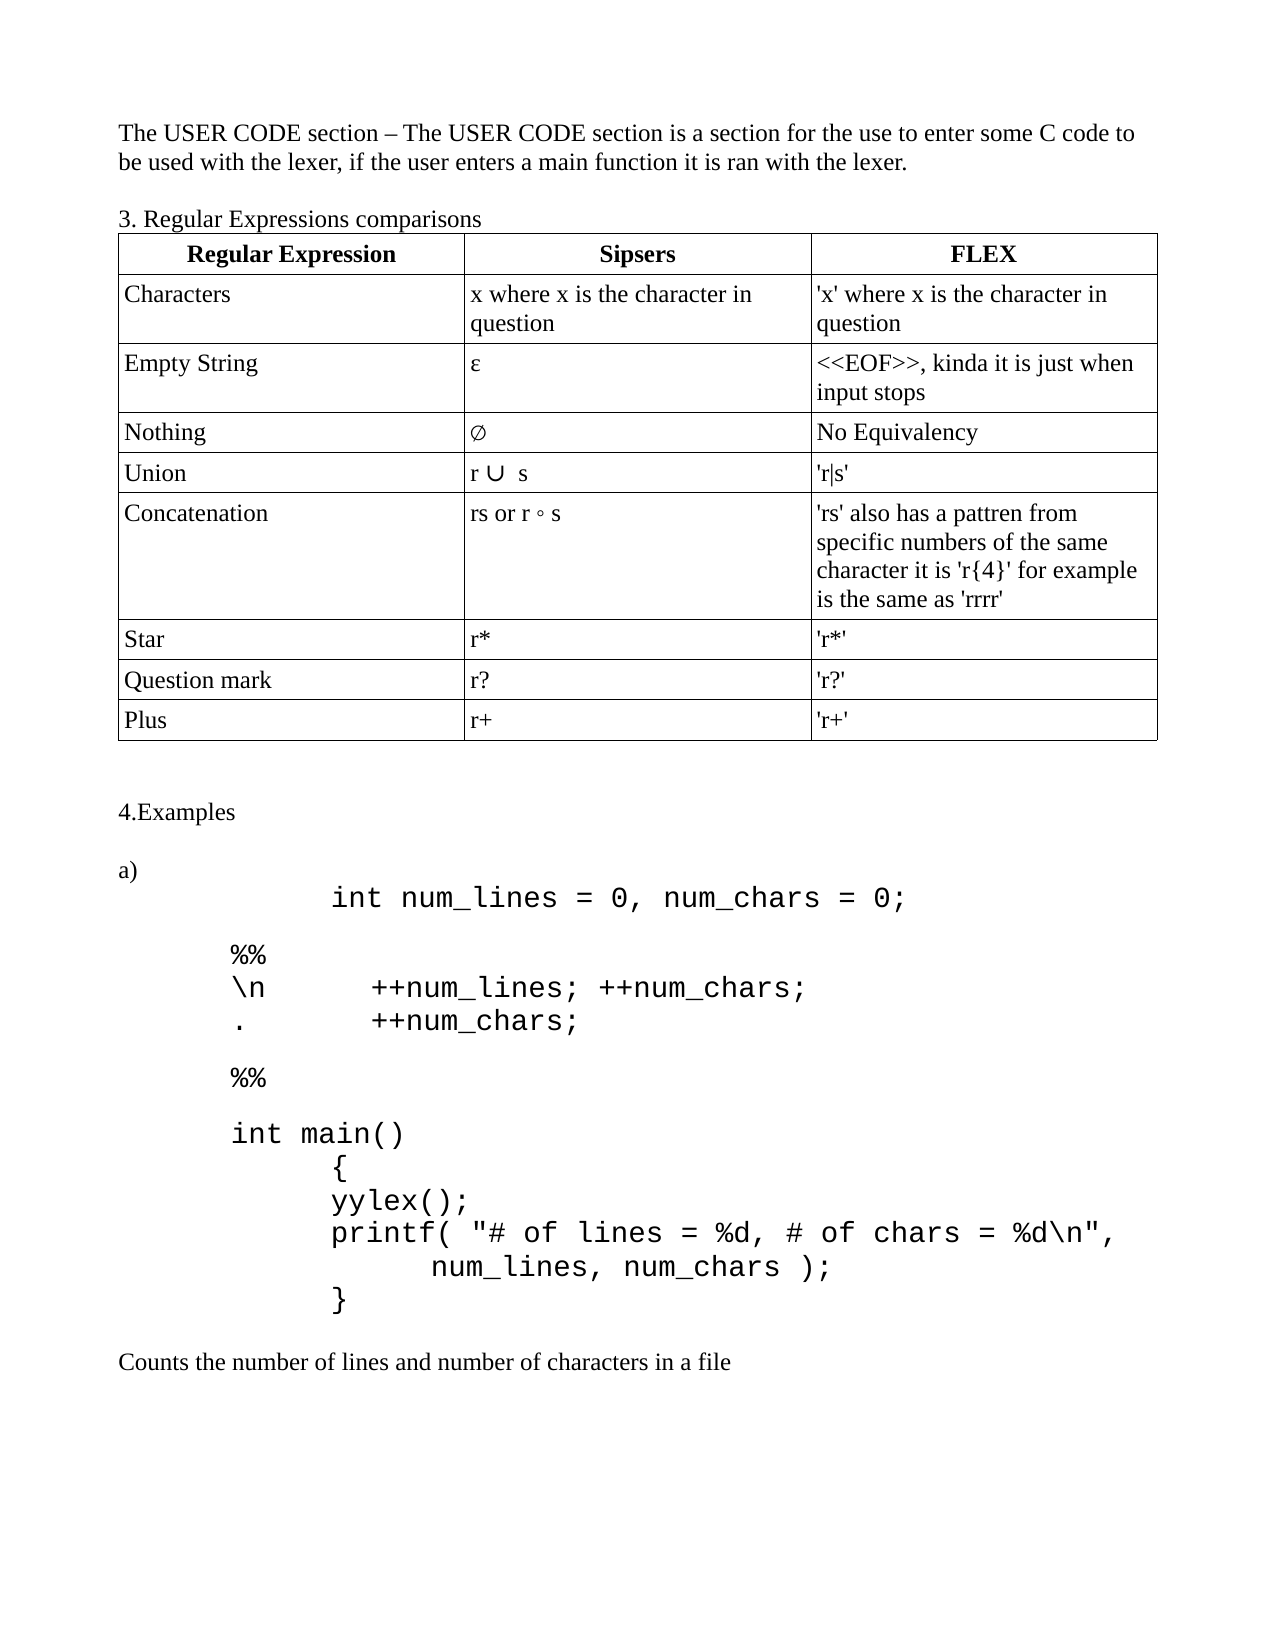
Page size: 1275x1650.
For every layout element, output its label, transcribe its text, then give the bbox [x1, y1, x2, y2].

text %% [118, 1063, 1157, 1096]
table_cell rs or r ◦ s [465, 493, 811, 619]
text a) [118, 855, 1157, 883]
text Counts the number of lines and number of characters in a file [118, 1347, 1157, 1376]
table_cell 'r+' [812, 700, 1157, 740]
table_cell r* [465, 620, 811, 659]
text int main() [118, 1119, 1157, 1153]
text int num_lines = 0, num_chars = 0; [118, 883, 1157, 917]
table_cell Nothing [119, 413, 464, 452]
table_cell Question mark [119, 660, 464, 699]
table_header Regular Expression [119, 234, 464, 273]
table_cell Empty String [119, 344, 464, 412]
text yylex(); [118, 1186, 1157, 1219]
text %% [118, 940, 1157, 973]
table_cell 'x' where x is the character in question [812, 275, 1157, 342]
text 4.Examples [118, 797, 1157, 826]
table_cell Plus [119, 700, 464, 740]
table_header FLEX [812, 234, 1157, 273]
table_cell ∅ [465, 413, 811, 452]
table_header Sipsers [465, 234, 811, 273]
table_cell Concatenation [119, 493, 464, 619]
table_cell No Equivalency [812, 413, 1157, 452]
text num_lines, num_chars ); [118, 1252, 1157, 1285]
text The USER CODE section – The USER CODE section is a section for the use to enter some C code to be used with the lexer, if the user enters a main function it is ran with the lexer. [118, 118, 1157, 176]
table_cell ε [465, 344, 811, 412]
table_cell Characters [119, 275, 464, 342]
text \n ++num_lines; ++num_chars; [118, 973, 1157, 1006]
text } [118, 1285, 1157, 1318]
table_cell Star [119, 620, 464, 659]
table_cell r? [465, 660, 811, 699]
table_cell r+ [465, 700, 811, 740]
text { [118, 1153, 1157, 1186]
text 3. Regular Expressions comparisons [118, 204, 1157, 233]
table_cell 'r?' [812, 660, 1157, 699]
table_cell r ∪ s [465, 453, 811, 492]
table_cell x where x is the character in question [465, 275, 811, 342]
table_cell 'r|s' [812, 453, 1157, 492]
table_cell <<EOF>>, kinda it is just when input stops [812, 344, 1157, 412]
text printf( "# of lines = %d, # of chars = %d\n", [118, 1219, 1157, 1252]
table_cell 'rs' also has a pattren from specific numbers of the same character it is 'r{4}' for example is the same as 'rrrr' [812, 493, 1157, 619]
text . ++num_chars; [118, 1006, 1157, 1039]
table_cell 'r*' [812, 620, 1157, 659]
table_cell Union [119, 453, 464, 492]
